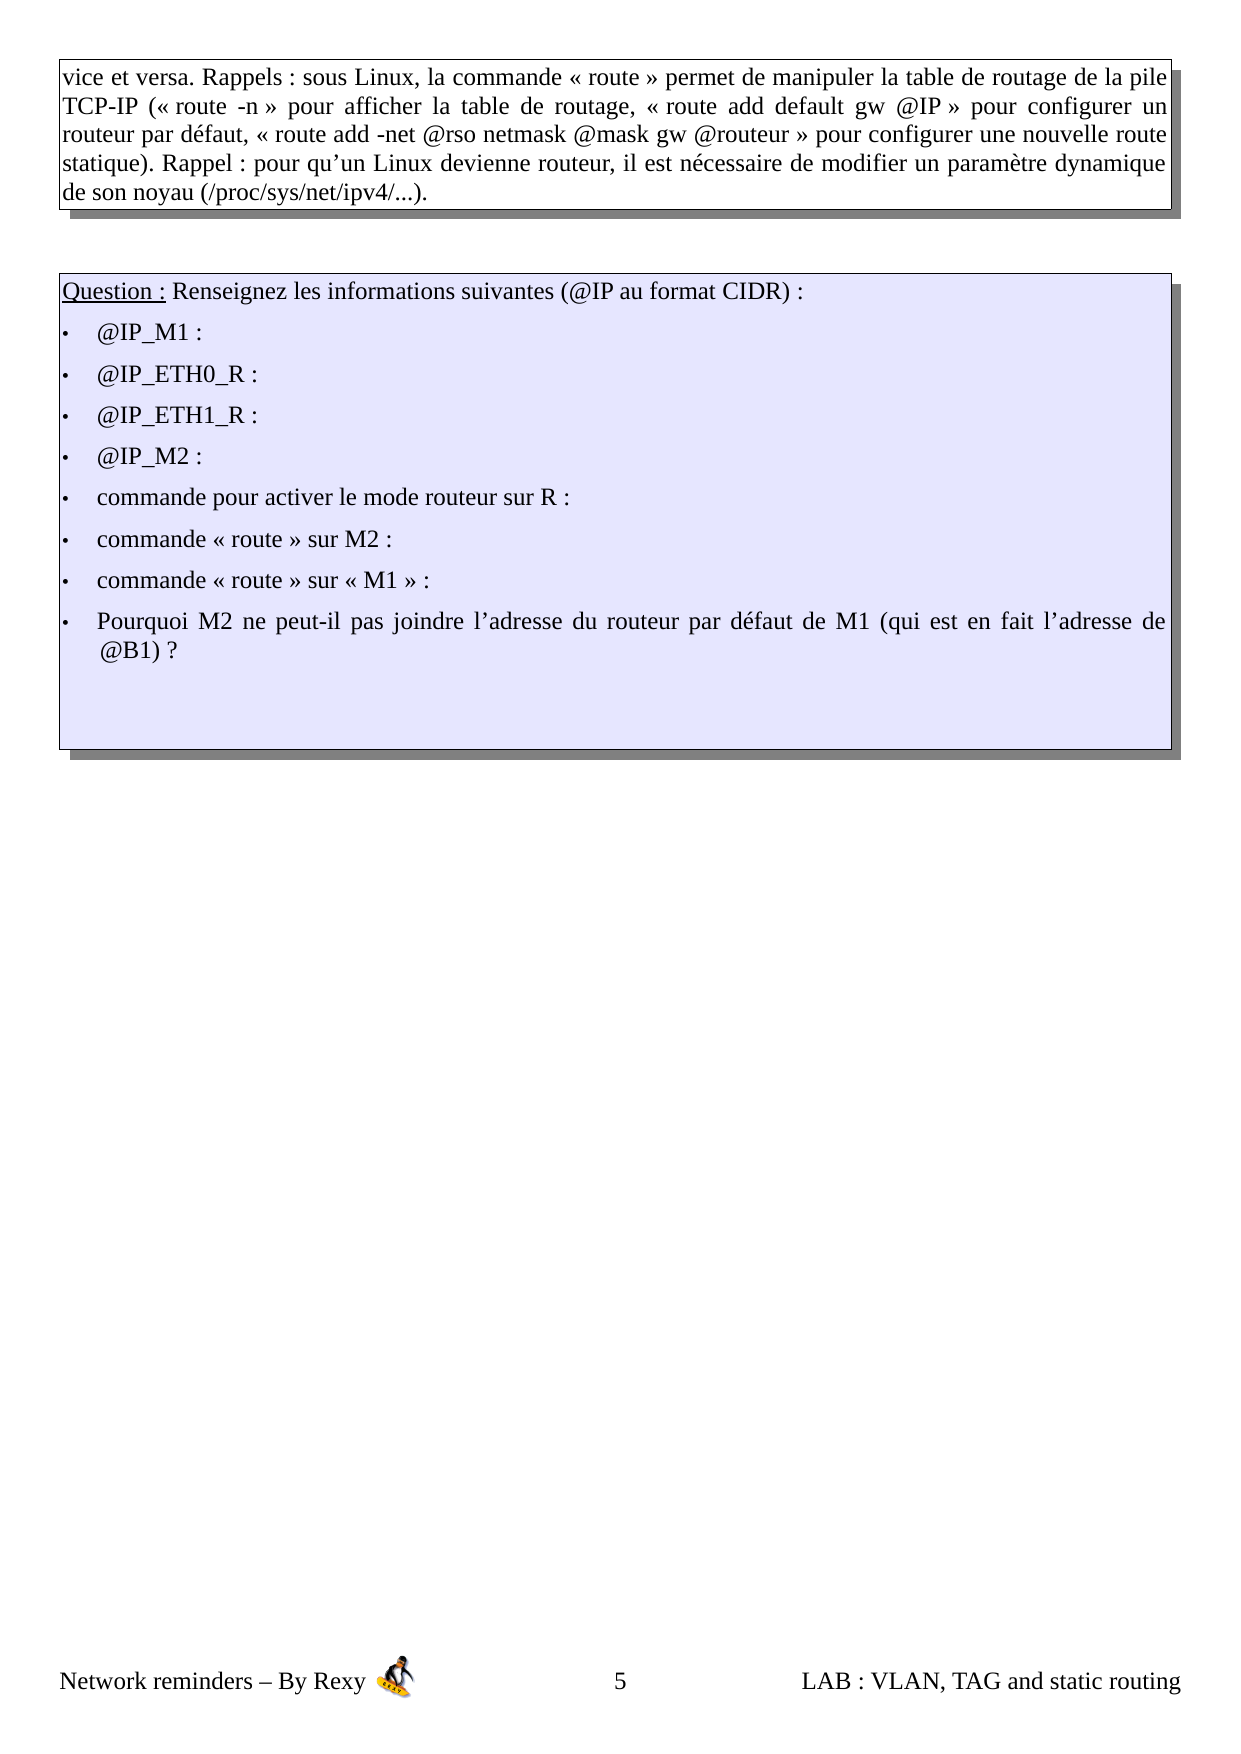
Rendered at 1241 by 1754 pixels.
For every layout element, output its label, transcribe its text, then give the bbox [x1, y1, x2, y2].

list commande pour activer le mode routeur sur R : [60, 479, 1171, 511]
list @IP_ETH1_R : [60, 397, 1171, 429]
list @IP_M1 : [60, 314, 1171, 346]
list @IP_M2 : [60, 438, 1171, 470]
text Question : Renseignez les informations suivantes (@IP au format CIDR) : [60, 274, 1171, 305]
list Pourquoi M2 ne peut-il pas joindre l’adresse du routeur par défaut de M1 (qui est en fait l’adresse de @B1) ? [60, 603, 1171, 664]
list @IP_ETH0_R : [60, 356, 1171, 387]
picture [376, 1655, 416, 1699]
list commande « route » sur M2 : [60, 521, 1171, 552]
list commande « route » sur « M1 » : [60, 562, 1171, 594]
text vice et versa. Rappels : sous Linux, la commande « route » permet de manipuler la table de routage de la pile TCP-IP (« route -n » pour afficher la table de routage, « route add default gw @IP » pour configurer un routeur par défaut, « route add -net @rso netmask @mask gw @routeur » pour configurer une nouvelle route statique). Rappel : pour qu’un Linux devienne routeur, il est nécessaire de modifier un paramètre dynamique de son noyau (/proc/sys/net/ipv4/...). [60, 60, 1171, 209]
